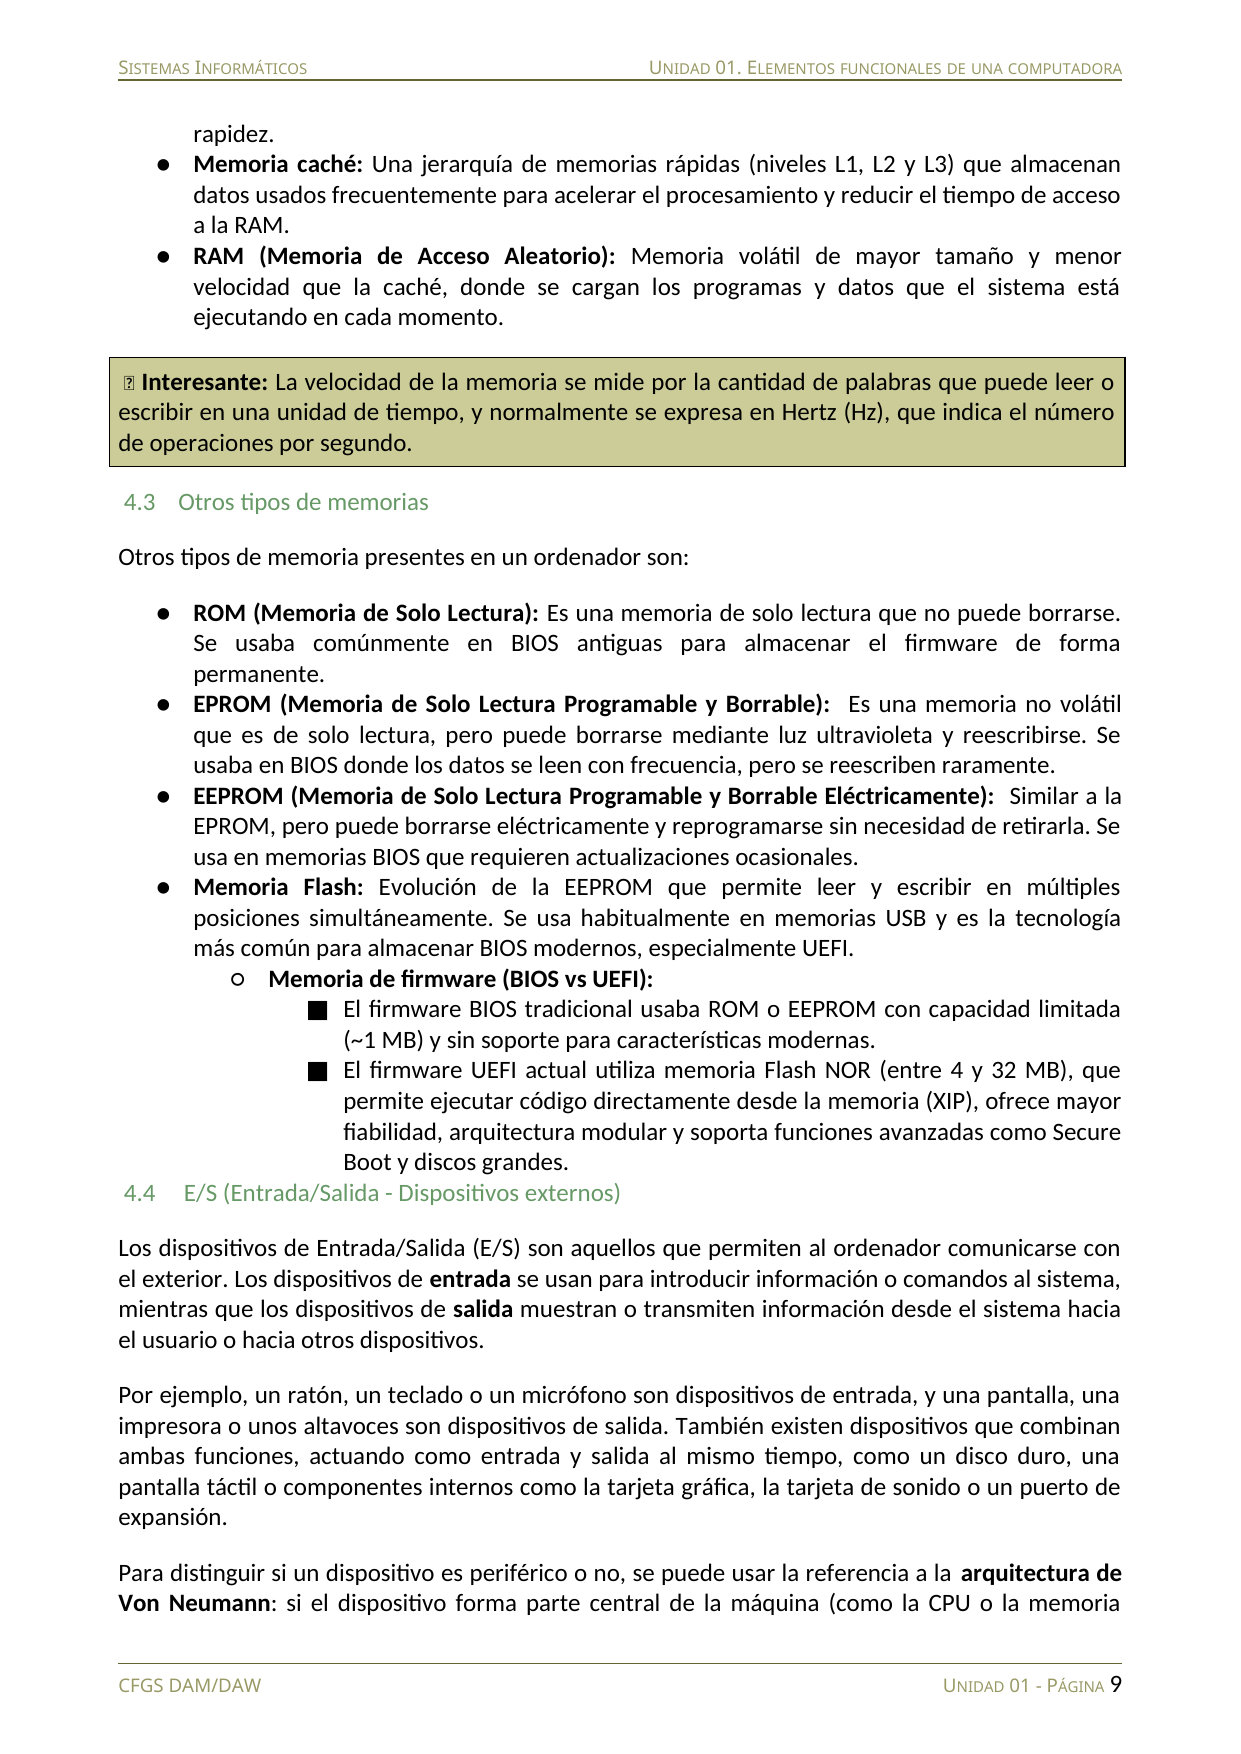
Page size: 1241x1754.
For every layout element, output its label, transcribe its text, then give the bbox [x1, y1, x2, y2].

subtitle Otros tipos de memorias [118, 486, 1122, 516]
text Los dispositivos de Entrada/Salida (E/S) son aquellos que permiten al ordenador comunicarse con el exterior. Los dispositivos de entrada se usan para introducir información o comandos al sistema, mientras que los dispositivos de salida muestran o transmiten información desde el sistema hacia el usuario o hacia otros dispositivos. [118, 1232, 1122, 1354]
list El firmware BIOS tradicional usaba ROM o EEPROM con capacidad limitada (~1 MB) y sin soporte para características modernas. [306, 994, 1122, 1055]
text 💬 Interesante: La velocidad de la memoria se mide por la cantidad de palabras que puede leer o escribir en una unidad de tiempo, y normalmente se expresa en Hertz (Hz), que indica el número de operaciones por segundo. [110, 358, 1124, 466]
list RAM (Memoria de Acceso Aleatorio): Memoria volátil de mayor tamaño y menor velocidad que la caché, donde se cargan los programas y datos que el sistema está ejecutando en cada momento. [156, 240, 1122, 332]
text Por ejemplo, un ratón, un teclado o un micrófono son dispositivos de entrada, y una pantalla, una impresora o unos altavoces son dispositivos de salida. También existen dispositivos que combinan ambas funciones, actuando como entrada y salida al mismo tiempo, como un disco duro, una pantalla táctil o componentes internos como la tarjeta gráfica, la tarjeta de sonido o un puerto de expansión. [118, 1379, 1122, 1532]
subtitle E/S (Entrada/Salida - Dispositivos externos) [118, 1177, 1122, 1207]
list rapidez. [156, 118, 1122, 148]
list EEPROM (Memoria de Solo Lectura Programable y Borrable Eléctricamente): Similar a la EPROM, pero puede borrarse eléctricamente y reprogramarse sin necesidad de retirarla. Se usa en memorias BIOS que requieren actualizaciones ocasionales. [156, 780, 1122, 872]
list El firmware UEFI actual utiliza memoria Flash NOR (entre 4 y 32 MB), que permite ejecutar código directamente desde la memoria (XIP), ofrece mayor fiabilidad, arquitectura modular y soporta funciones avanzadas como Secure Boot y discos grandes. [306, 1055, 1122, 1177]
list Memoria caché: Una jerarquía de memorias rápidas (niveles L1, L2 y L3) que almacenan datos usados frecuentemente para acelerar el procesamiento y reducir el tiempo de acceso a la RAM. [156, 148, 1122, 240]
list Memoria Flash: Evolución de la EEPROM que permite leer y escribir en múltiples posiciones simultáneamente. Se usa habitualmente en memorias USB y es la tecnología más común para almacenar BIOS modernos, especialmente UEFI. [156, 872, 1122, 963]
list ROM (Memoria de Solo Lectura): Es una memoria de solo lectura que no puede borrarse. Se usaba comúnmente en BIOS antiguas para almacenar el firmware de forma permanente. [156, 597, 1122, 688]
text Para distinguir si un dispositivo es periférico o no, se puede usar la referencia a la arquitectura de Von Neumann: si el dispositivo forma parte central de la máquina (como la CPU o la memoria [118, 1557, 1122, 1618]
text Otros tipos de memoria presentes en un ordenador son: [118, 541, 1122, 572]
list EPROM (Memoria de Solo Lectura Programable y Borrable): Es una memoria no volátil que es de solo lectura, pero puede borrarse mediante luz ultravioleta y reescribirse. Se usaba en BIOS donde los datos se leen con frecuencia, pero se reescriben raramente. [156, 688, 1122, 780]
list Memoria de firmware (BIOS vs UEFI): [231, 963, 1122, 994]
